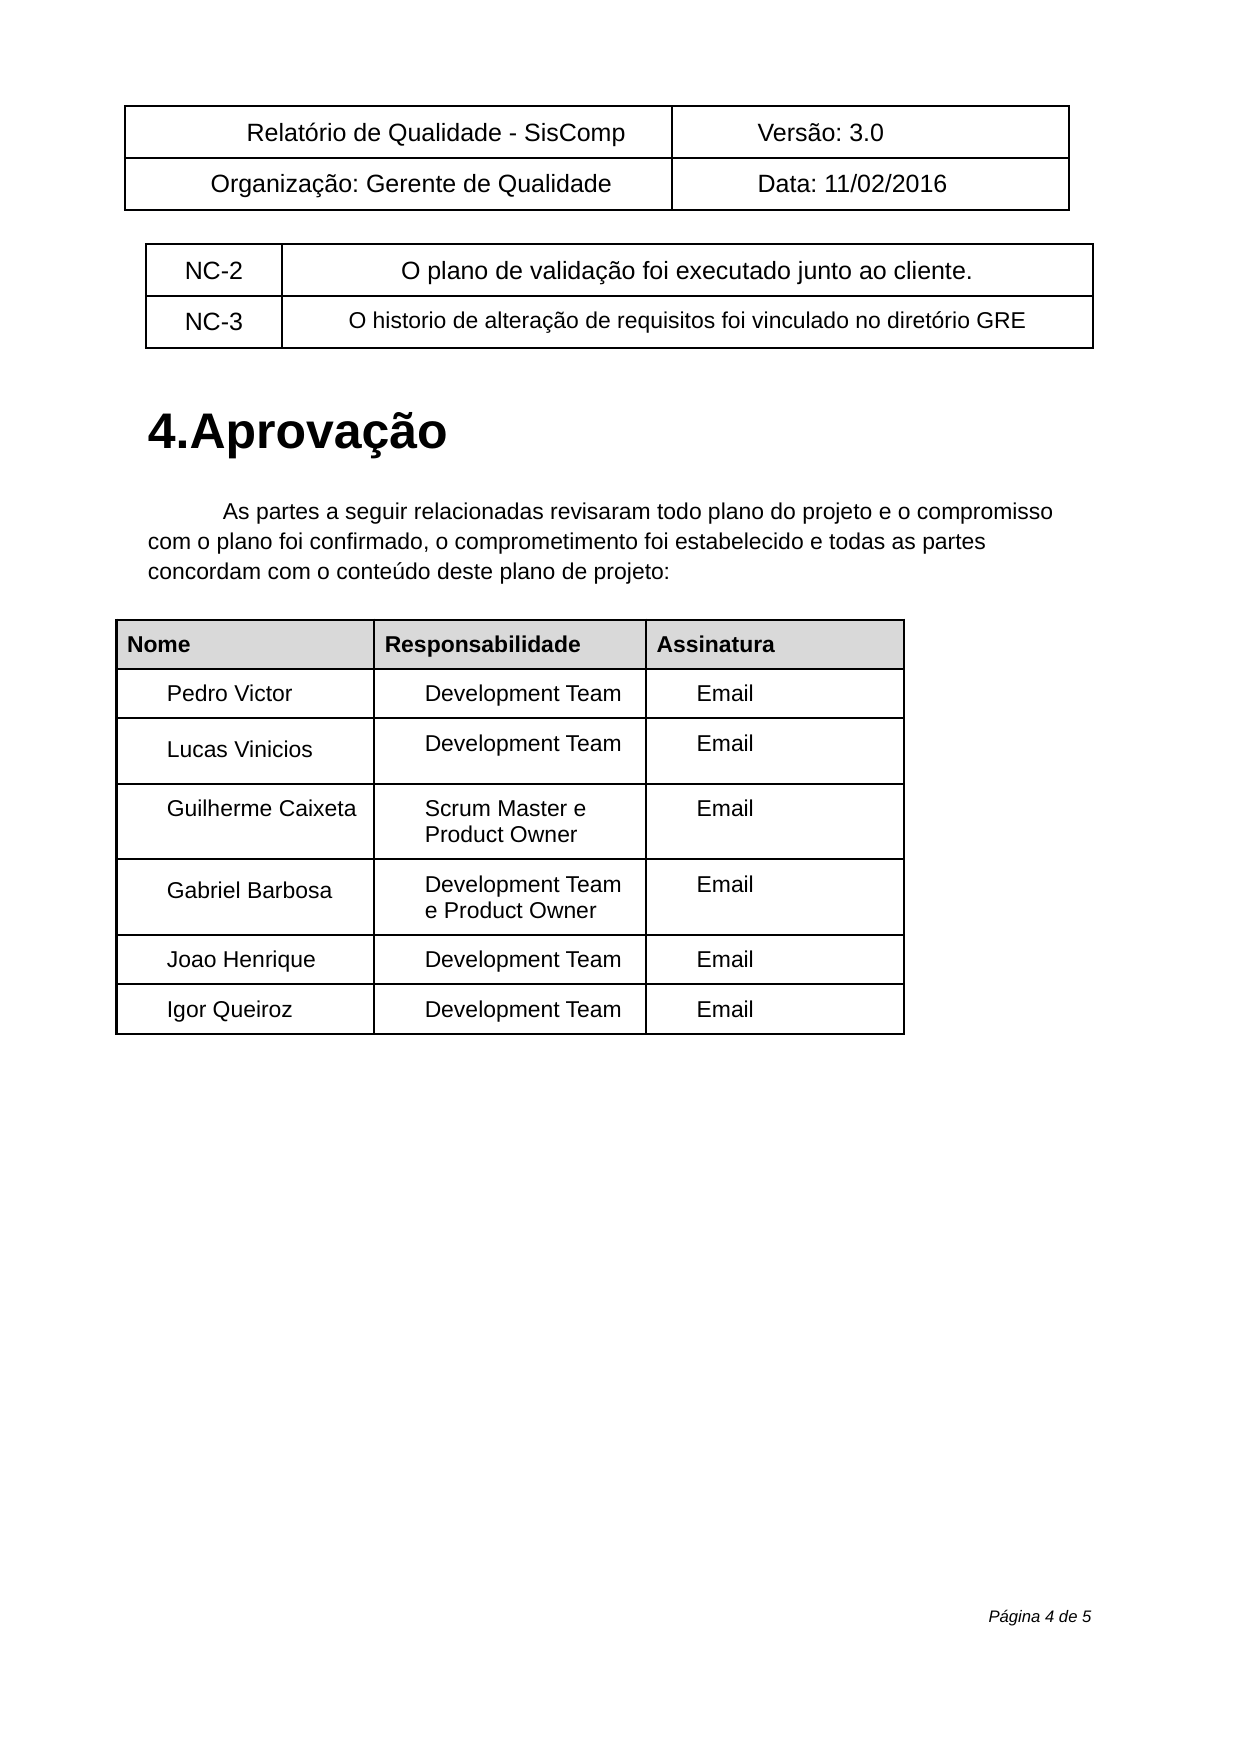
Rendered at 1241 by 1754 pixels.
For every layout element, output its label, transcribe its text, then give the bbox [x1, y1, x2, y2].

table_cell Email [647, 785, 903, 858]
table_cell Guilherme Caixeta [118, 785, 373, 858]
table_header Responsabilidade [375, 621, 645, 668]
table_cell Email [647, 719, 903, 783]
text As partes a seguir relacionadas revisaram todo plano do projeto e o compromisso com o plano foi confirmado, o comprometimento foi estabelecido e todas as partes concordam com o conteúdo deste plano de projeto: [148, 498, 1093, 584]
table_cell Gabriel Barbosa [118, 860, 373, 934]
table_cell NC-2 [147, 245, 281, 295]
table_cell Development Team [375, 670, 645, 717]
table_header Assinatura [647, 621, 903, 668]
table_cell Email [647, 936, 903, 983]
table_cell Joao Henrique [118, 936, 373, 983]
table_cell O plano de validação foi executado junto ao cliente. [283, 245, 1092, 295]
table_header Nome [118, 621, 373, 668]
table_cell Email [647, 860, 903, 934]
table_cell Development Team [375, 719, 645, 783]
table_cell Email [647, 985, 903, 1032]
table_cell Lucas Vinicios [118, 719, 373, 783]
table_cell Development Team [375, 985, 645, 1032]
table_cell Development Team e Product Owner [375, 860, 645, 934]
table_cell NC-3 [147, 297, 281, 347]
table_cell Pedro Victor [118, 670, 373, 717]
table_cell Igor Queiroz [118, 985, 373, 1032]
table_cell Scrum Master e Product Owner [375, 785, 645, 858]
table_cell Development Team [375, 936, 645, 983]
table_cell Email [647, 670, 903, 717]
table_cell O historio de alteração de requisitos foi vinculado no diretório GRE [283, 297, 1092, 347]
subtitle 4.Aprovação [148, 401, 1093, 459]
